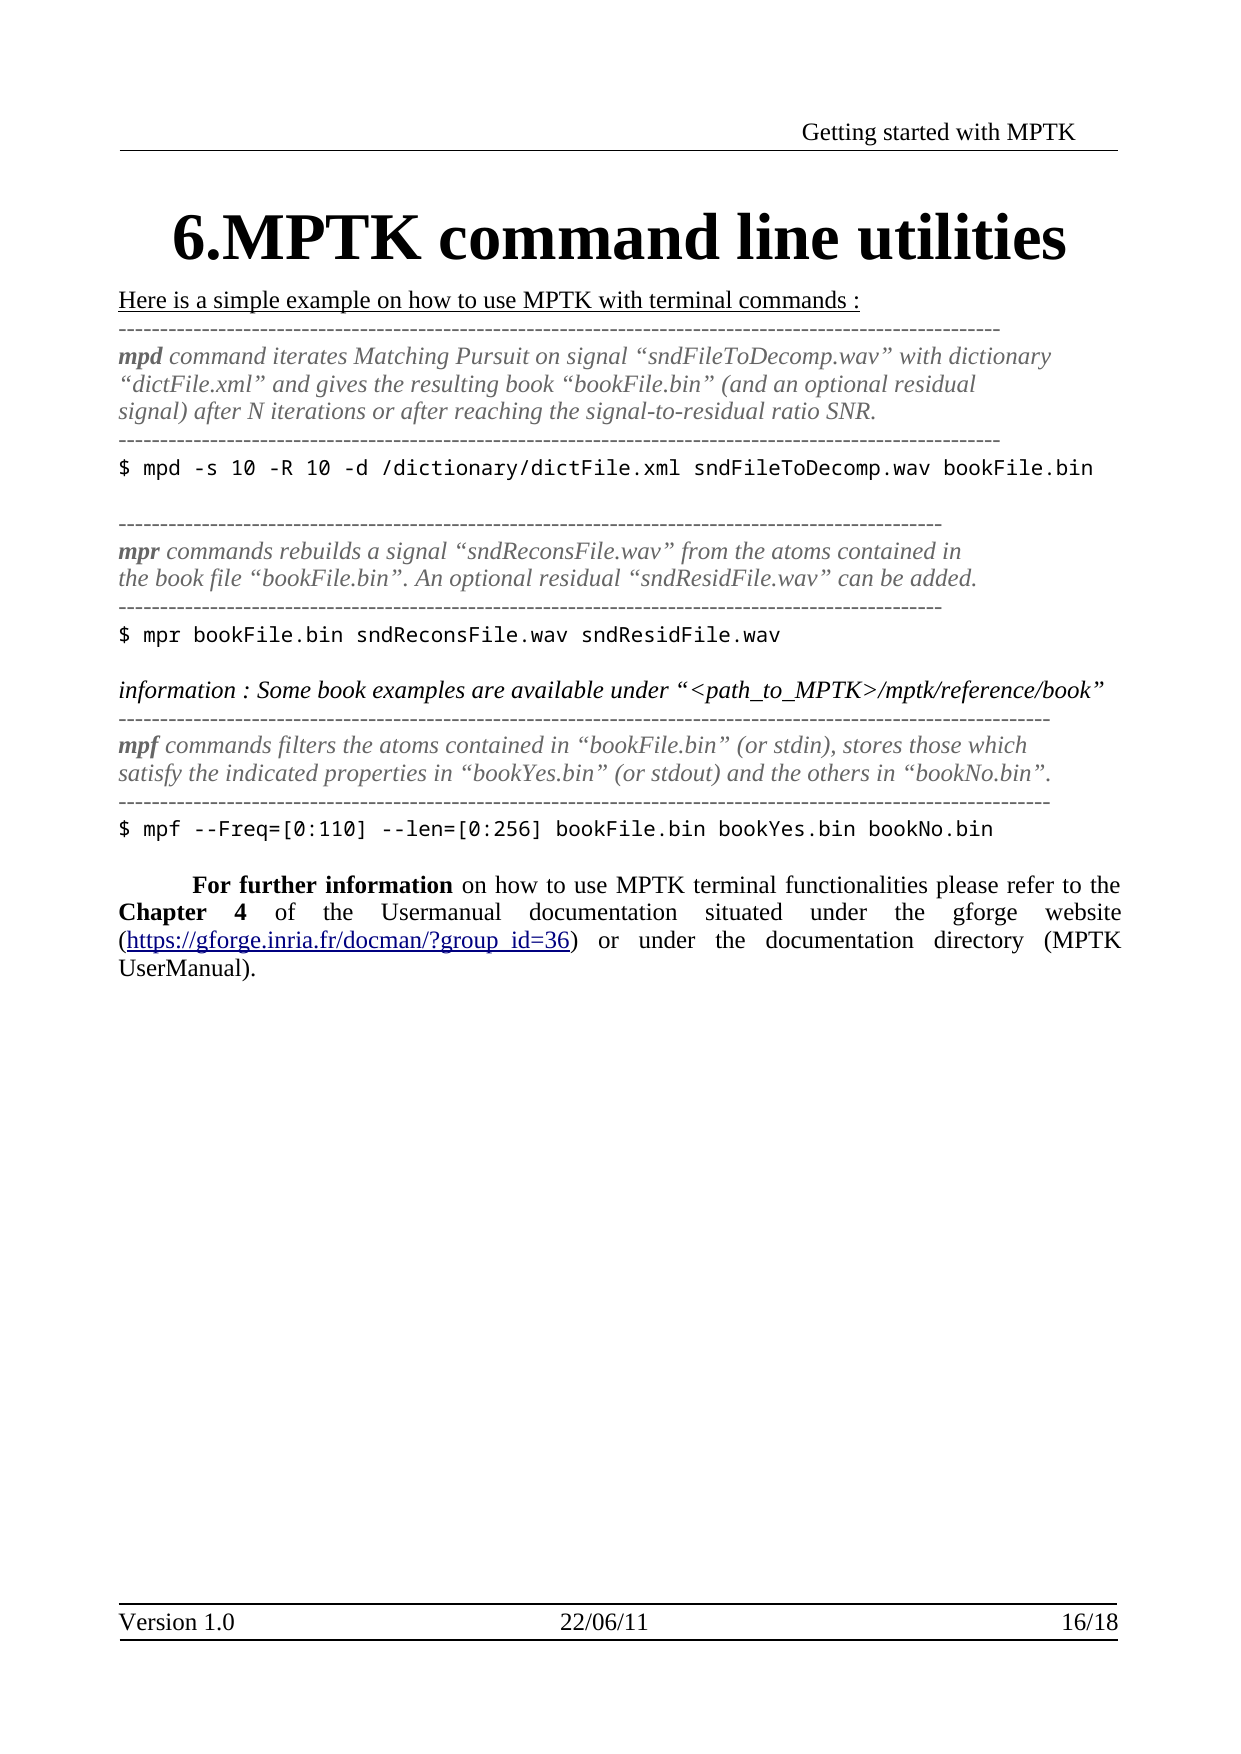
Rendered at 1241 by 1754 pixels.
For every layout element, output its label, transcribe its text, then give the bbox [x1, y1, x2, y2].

text Here is a simple example on how to use MPTK with terminal commands : [118, 287, 1122, 314]
text satisfy the indicated properties in “bookYes.bin” (or stdout) and the others in “bookNo.bin”. [118, 759, 1122, 787]
subtitle MPTK command line utilities [156, 200, 1122, 274]
text ---------------------------------------------------------------------------------------------------------------- [118, 704, 1122, 731]
text For further information on how to use MPTK terminal functionalities please refer to the Chapter 4 of the Usermanual documentation situated under the gforge website (https://gforge.inria.fr/docman/?group_id=36) or under the documentation directory (MPTK UserManual). [118, 871, 1122, 982]
text $ mpr bookFile.bin sndReconsFile.wav sndResidFile.wav [118, 620, 1122, 648]
text signal) after N iterations or after reaching the signal-to-residual ratio SNR. [118, 397, 1122, 425]
text mpf commands filters the atoms contained in “bookFile.bin” (or stdin), stores those which [118, 731, 1122, 759]
text --------------------------------------------------------------------------------------------------- [118, 509, 1122, 537]
text information : Some book examples are available under “<path_to_MPTK>/mptk/reference/book” [118, 676, 1122, 704]
text ---------------------------------------------------------------------------------------------------------- [118, 314, 1122, 342]
text $ mpf --Freq=[0:110] --len=[0:256] bookFile.bin bookYes.bin bookNo.bin [118, 814, 1122, 843]
text the book file “bookFile.bin”. An optional residual “sndResidFile.wav” can be added. [118, 564, 1122, 592]
text $ mpd -s 10 -R 10 -d /dictionary/dictFile.xml sndFileToDecomp.wav bookFile.bin [118, 453, 1122, 481]
text “dictFile.xml” and gives the resulting book “bookFile.bin” (and an optional residual [118, 370, 1122, 397]
text ---------------------------------------------------------------------------------------------------------------- [118, 787, 1122, 814]
text mpd command iterates Matching Pursuit on signal “sndFileToDecomp.wav” with dictionary [118, 342, 1122, 370]
text ---------------------------------------------------------------------------------------------------------- [118, 425, 1122, 453]
text --------------------------------------------------------------------------------------------------- [118, 592, 1122, 620]
text mpr commands rebuilds a signal “sndReconsFile.wav” from the atoms contained in [118, 537, 1122, 564]
